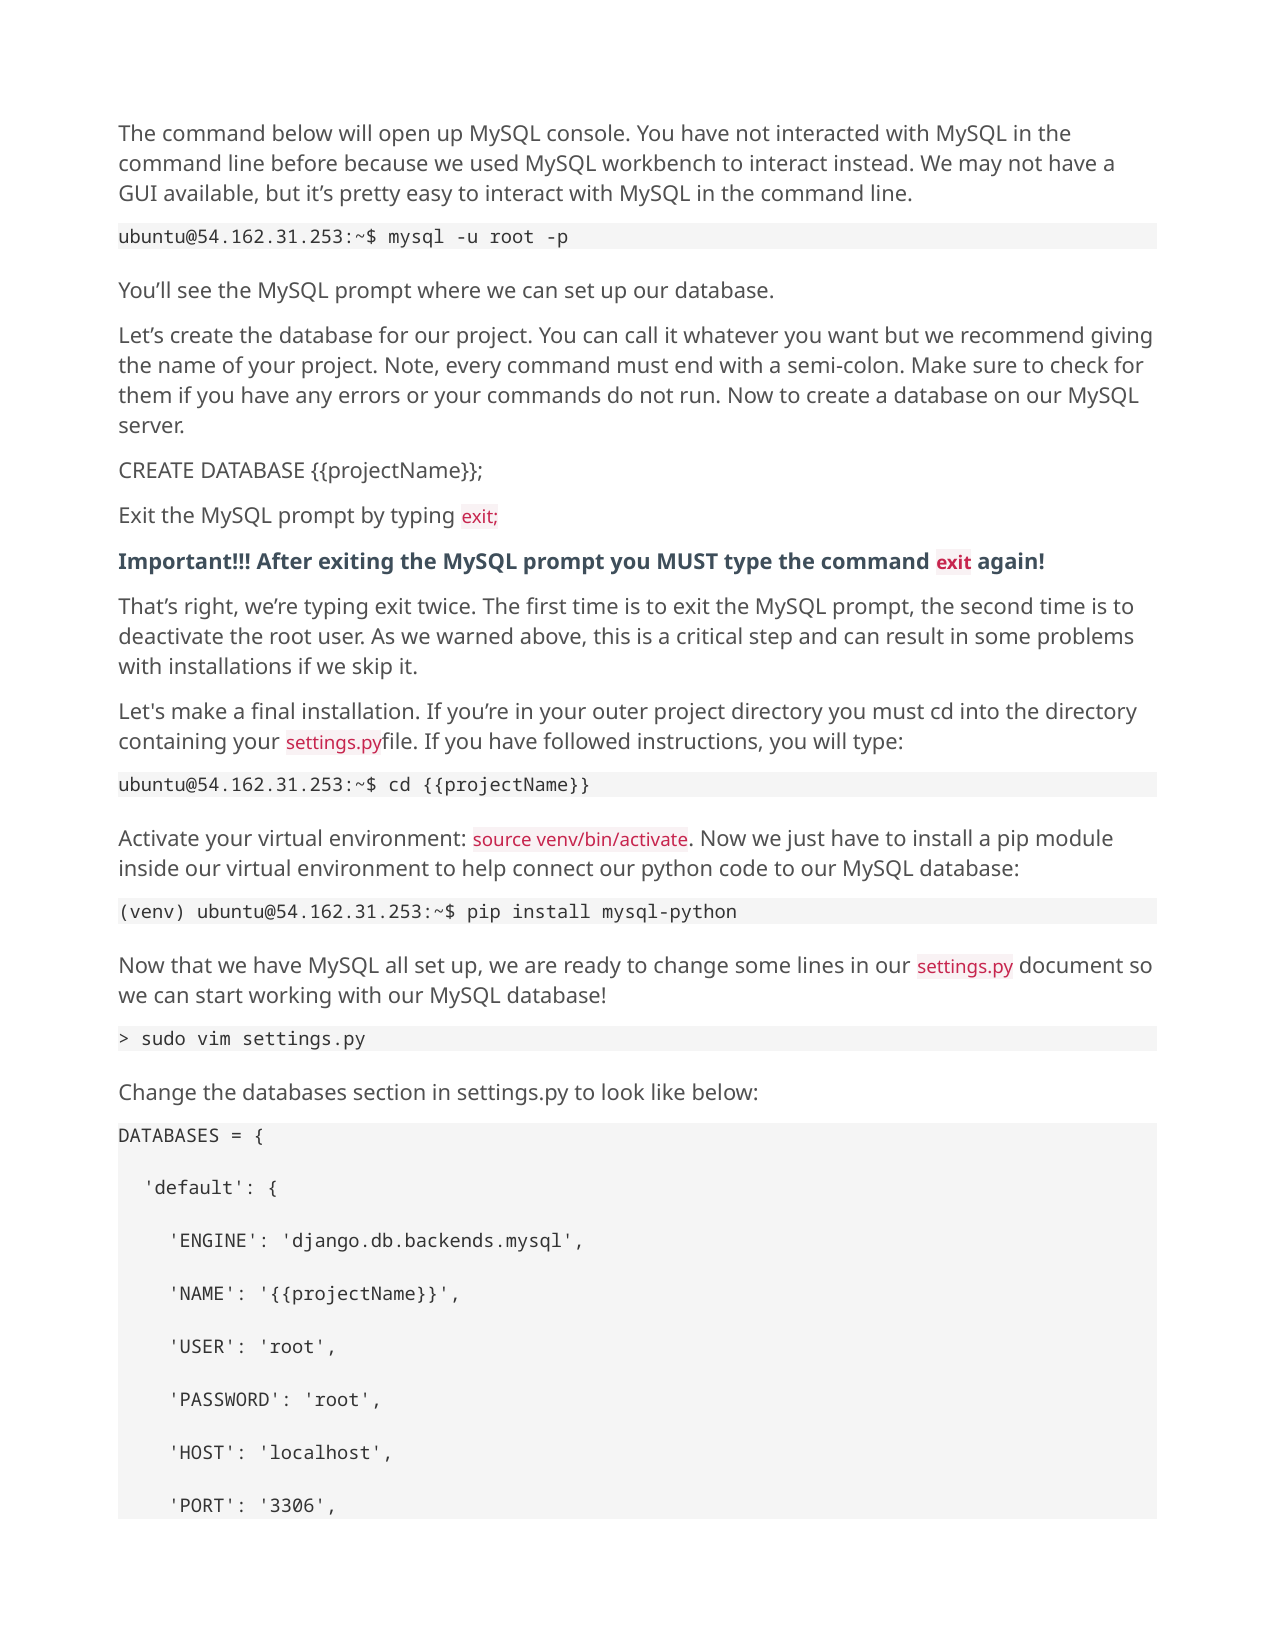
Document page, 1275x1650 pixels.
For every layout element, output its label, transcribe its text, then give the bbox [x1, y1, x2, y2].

text (venv) ubuntu@54.162.31.253:~$ pip install mysql-python [118, 898, 1157, 924]
text > sudo vim settings.py [118, 1026, 1157, 1051]
text DATABASES = { [118, 1123, 1157, 1148]
text 'NAME': '{{projectName}}', [118, 1281, 1157, 1307]
text Now that we have MySQL all set up, we are ready to change some lines in our settings.py document so we can start working with our MySQL database! [118, 950, 1157, 1010]
text 'PASSWORD': 'root', [118, 1387, 1157, 1413]
text ubuntu@54.162.31.253:~$ mysql -u root -p [118, 223, 1157, 249]
text 'HOST': 'localhost', [118, 1439, 1157, 1466]
text You’ll see the MySQL prompt where we can set up our database. [118, 275, 1157, 305]
text Activate your virtual environment: source venv/bin/activate. Now we just have to install a pip module inside our virtual environment to help connect our python code to our MySQL database: [118, 823, 1157, 883]
text 'PORT': '3306', [118, 1493, 1157, 1519]
text CREATE DATABASE {{projectName}}; [118, 455, 1157, 485]
text 'default': { [118, 1174, 1157, 1201]
text Exit the MySQL prompt by typing exit; [118, 501, 1157, 530]
text 'USER': 'root', [118, 1333, 1157, 1360]
text Let’s create the database for our project. You can call it whatever you want but we recommend giving the name of your project. Note, every command must end with a semi-colon. Make sure to check for them if you have any errors or your commands do not run. Now to create a database on our MySQL server. [118, 320, 1157, 439]
text That’s right, we’re typing exit twice. The first time is to exit the MySQL prompt, the second time is to deactivate the root user. As we warned above, this is a critical step and can result in some problems with installations if we skip it. [118, 591, 1157, 681]
text Important!!! After exiting the MySQL prompt you MUST type the command exit again! [118, 546, 1157, 576]
text 'ENGINE': 'django.db.backends.mysql', [118, 1227, 1157, 1254]
text The command below will open up MySQL console. You have not interacted with MySQL in the command line before because we used MySQL workbench to interact instead. We may not have a GUI available, but it’s pretty easy to interact with MySQL in the command line. [118, 118, 1157, 207]
text ubuntu@54.162.31.253:~$ cd {{projectName}} [118, 772, 1157, 797]
text Let's make a final installation. If you’re in your outer project directory you must cd into the directory containing your settings.pyfile. If you have followed instructions, you will type: [118, 696, 1157, 756]
text Change the databases section in settings.py to look like below: [118, 1077, 1157, 1107]
